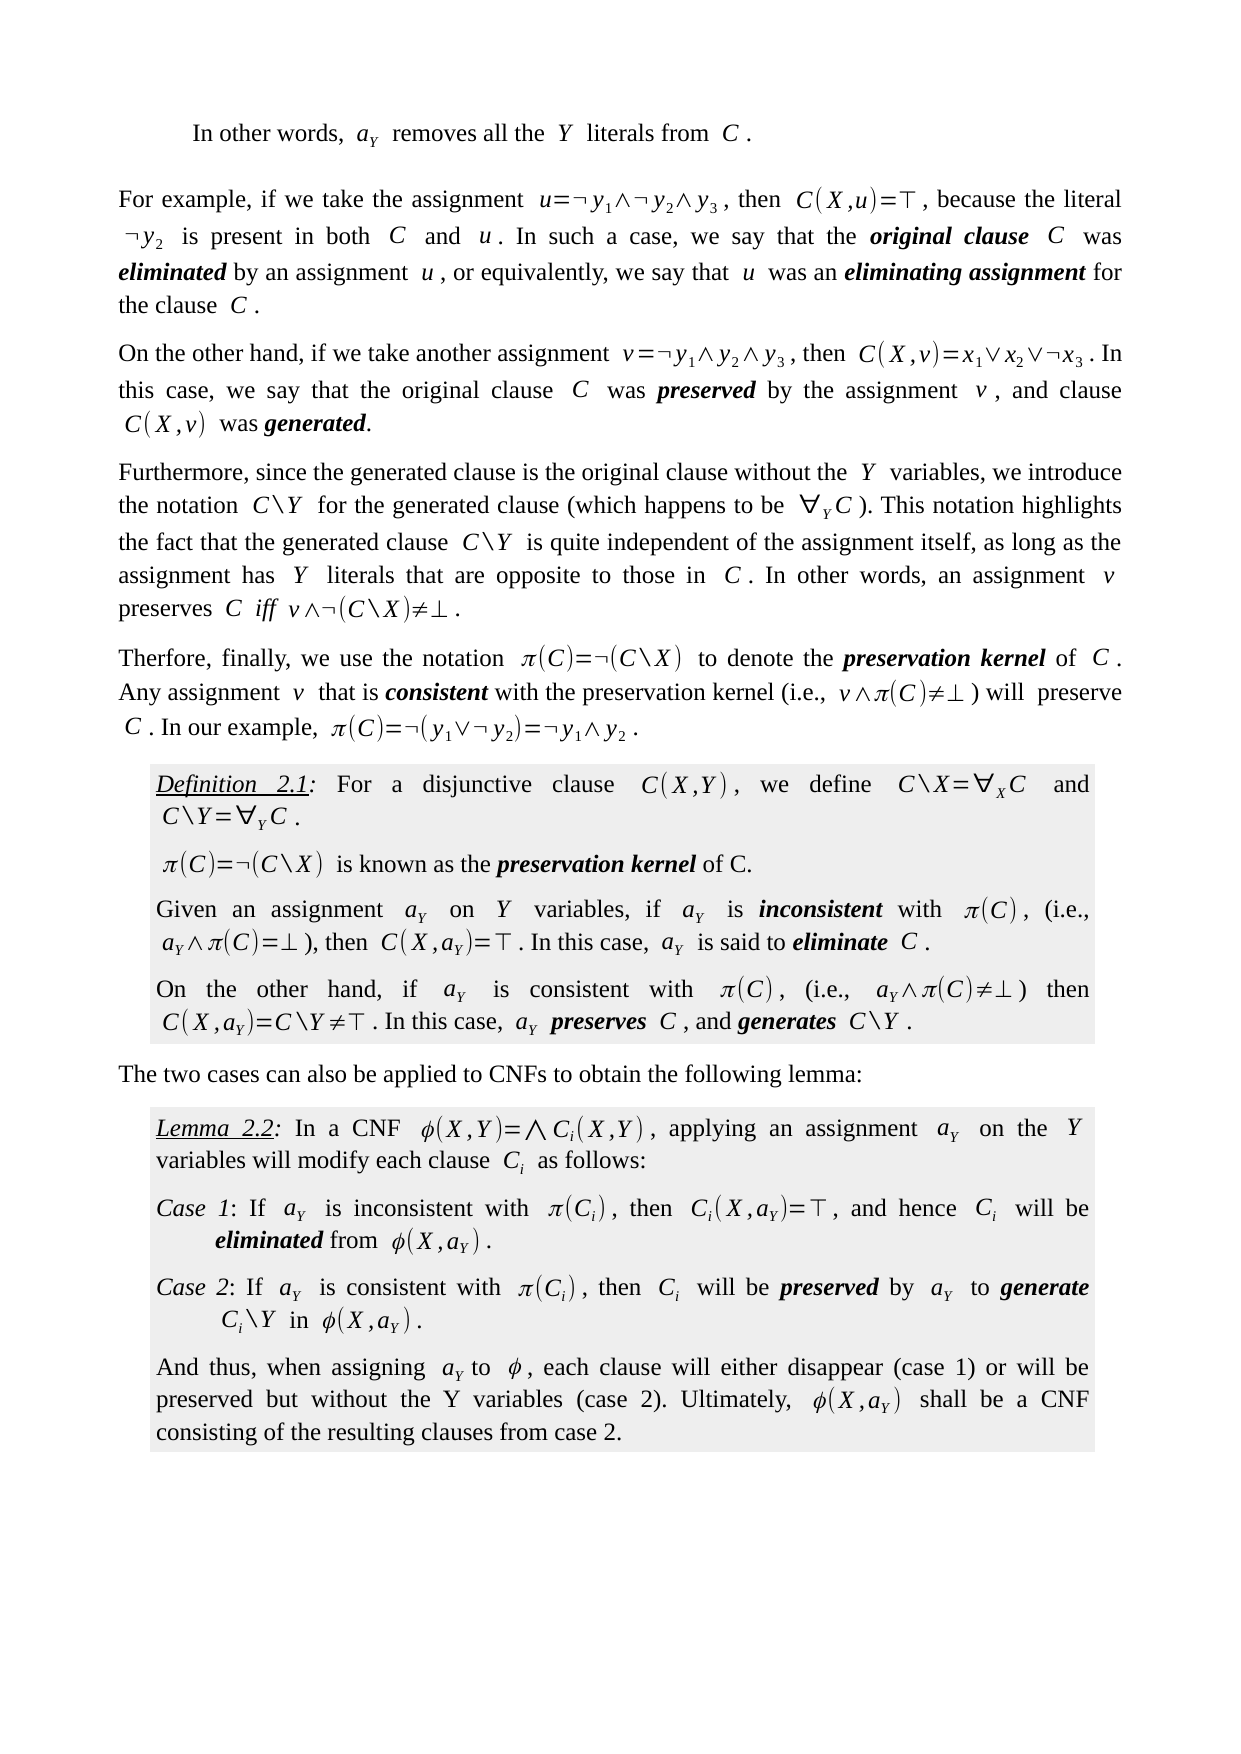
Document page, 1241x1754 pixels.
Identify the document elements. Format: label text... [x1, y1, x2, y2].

text For example, if we take the assignment , then , because the literal is present in both and . In such a case, we say that the original clause was eliminated by an assignment , or equivalently, we say that was an eliminating assignment for the clause . [118, 184, 1122, 319]
text In other words, removes all the literals from . [192, 118, 1122, 151]
text Furthermore, since the generated clause is the original clause without the variables, we introduce the notation for the generated clause (which happens to be ). This notation highlights the fact that the generated clause is quite independent of the assignment itself, as long as the assignment has literals that are opposite to those in . In other words, an assignment preserves iff . [118, 457, 1122, 624]
text The two cases can also be applied to CNFs to obtain the following lemma: [118, 1059, 1122, 1088]
text On the other hand, if we take another assignment , then . In this case, we say that the original clause was preserved by the assignment , and clause was generated. [118, 338, 1122, 439]
table_header Lemma 2.2: In a CNF , applying an assignment on the variables will modify each clause as follows: Case 1: If is inconsistent with , then , and hence will be eliminated from . Case 2: If is consistent with , then will be preserved by to generate in . And thus, when assigning to , each clause will either disappear (case 1) or will be preserved but without the Y variables (case 2). Ultimately, shall be a CNF consisting of the resulting clauses from case 2. [150, 1107, 1095, 1452]
text Therfore, finally, we use the notation to denote the preservation kernel of . Any assignment that is consistent with the preservation kernel (i.e., ) will preserve . In our example, . [118, 643, 1122, 745]
table_header Definition 2.1: For a disjunctive clause , we define and . is known as the preservation kernel of C. Given an assignment on variables, if is inconsistent with , (i.e., ), then . In this case, is said to eliminate . On the other hand, if is consistent with , (i.e., ) then . In this case, preserves , and generates . [150, 764, 1095, 1044]
